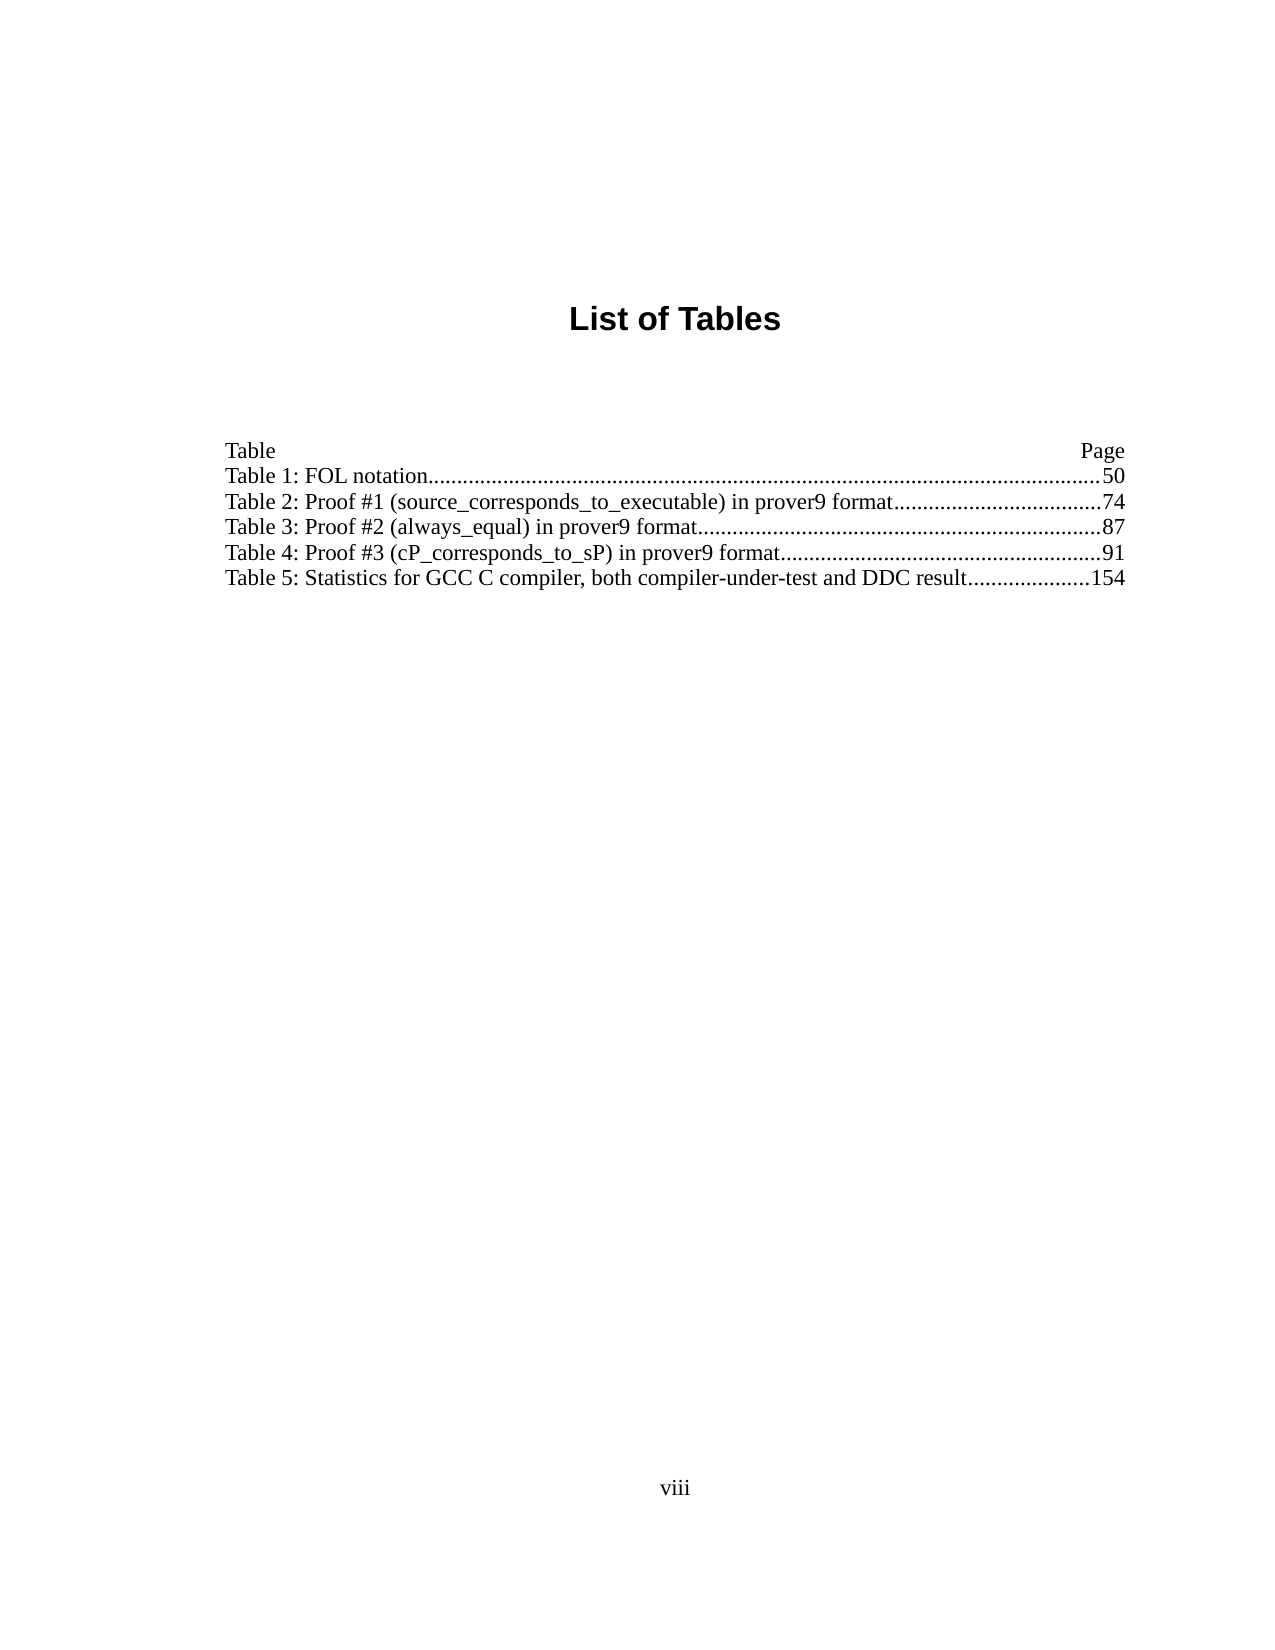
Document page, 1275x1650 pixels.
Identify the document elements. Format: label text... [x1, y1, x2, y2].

text Table 4: Proof #3 (cP_corresponds_to_sP) in prover9 format 91 [225, 539, 1125, 565]
text Table 3: Proof #2 (always_equal) in prover9 format 87 [225, 514, 1125, 539]
text Table 2: Proof #1 (source_corresponds_to_executable) in prover9 format 74 [225, 489, 1125, 514]
text Table Page [225, 438, 1125, 463]
subtitle List of Tables [225, 300, 1125, 337]
text Table 1: FOL notation 50 [225, 463, 1125, 489]
text Table 5: Statistics for GCC C compiler, both compiler-under-test and DDC result 154 [225, 565, 1125, 590]
